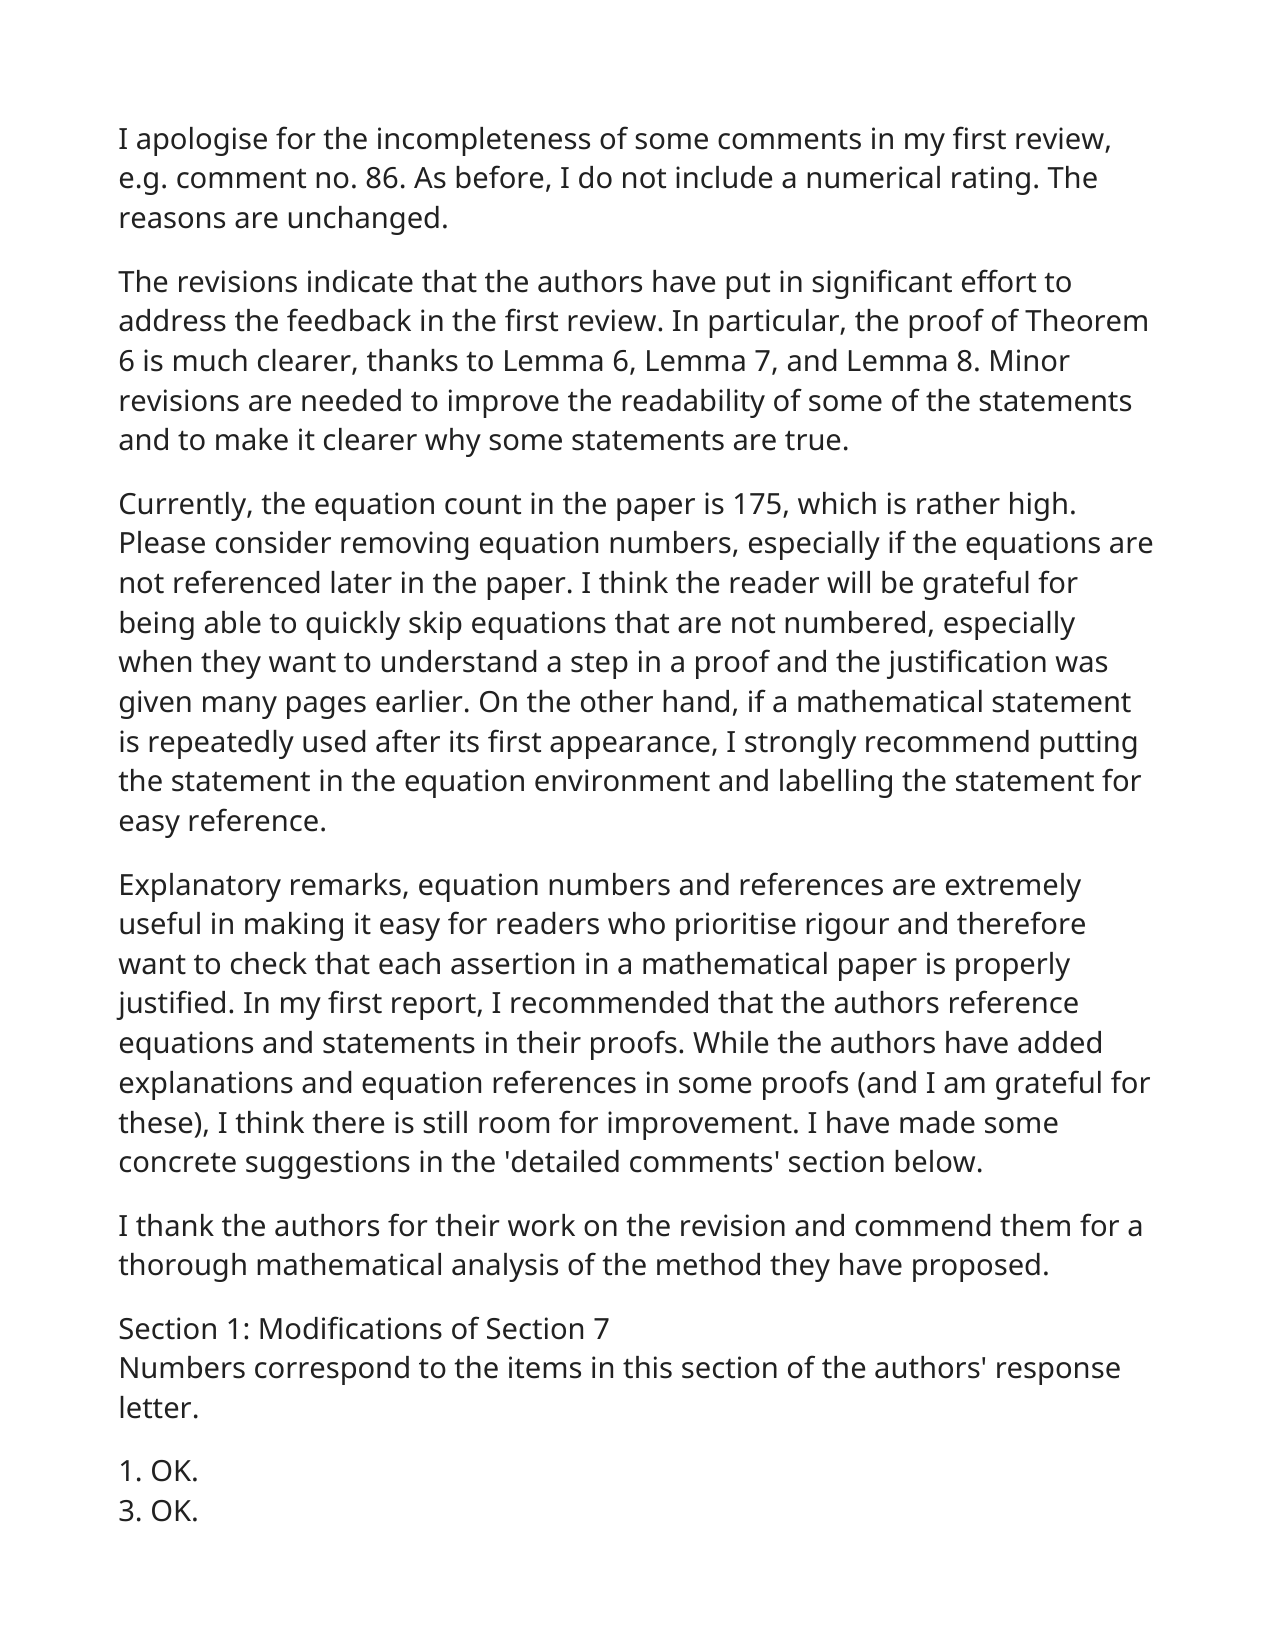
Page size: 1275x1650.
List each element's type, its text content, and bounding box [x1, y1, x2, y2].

text I apologise for the incompleteness of some comments in my first review, e.g. comment no. 86. As before, I do not include a numerical rating. The reasons are unchanged. The revisions indicate that the authors have put in significant effort to address the feedback in the first review. In particular, the proof of Theorem 6 is much clearer, thanks to Lemma 6, Lemma 7, and Lemma 8. Minor revisions are needed to improve the readability of some of the statements and to make it clearer why some statements are true. Currently, the equation count in the paper is 175, which is rather high. Please consider removing equation numbers, especially if the equations are not referenced later in the paper. I think the reader will be grateful for being able to quickly skip equations that are not numbered, especially when they want to understand a step in a proof and the justification was given many pages earlier. On the other hand, if a mathematical statement is repeatedly used after its first appearance, I strongly recommend putting the statement in the equation environment and labelling the statement for easy reference. Explanatory remarks, equation numbers and references are extremely useful in making it easy for readers who prioritise rigour and therefore want to check that each assertion in a mathematical paper is properly justified. In my first report, I recommended that the authors reference equations and statements in their proofs. While the authors have added explanations and equation references in some proofs (and I am grateful for these), I think there is still room for improvement. I have made some concrete suggestions in the 'detailed comments' section below. I thank the authors for their work on the revision and commend them for a thorough mathematical analysis of the method they have proposed. Section 1: Modifications of Section 7 Numbers correspond to the items in this section of the authors' response letter. 1. OK. 3. OK. [118, 118, 1157, 1530]
